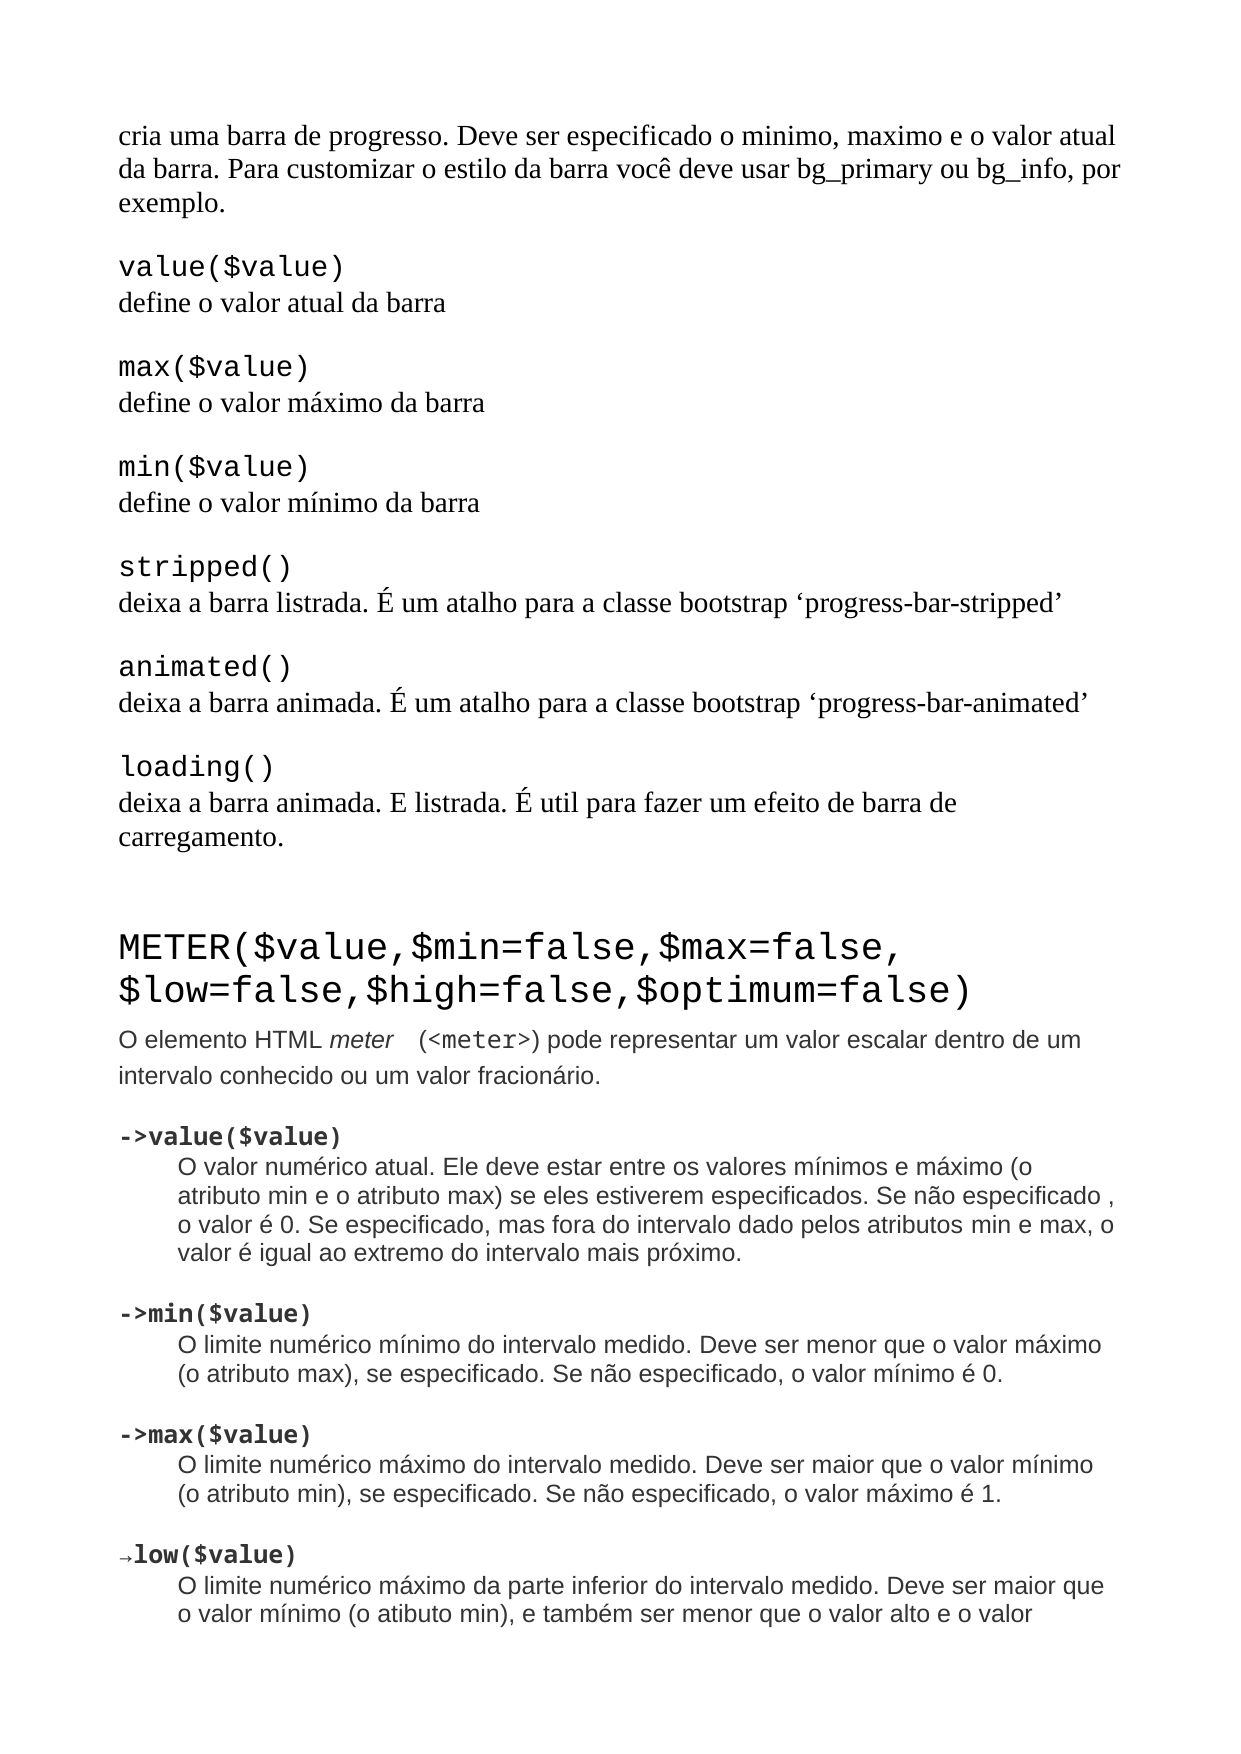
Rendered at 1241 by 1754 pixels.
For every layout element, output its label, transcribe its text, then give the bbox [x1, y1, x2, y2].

subtitle →low($value) [118, 1537, 1122, 1571]
text min($value) [118, 452, 1122, 486]
subtitle ->max($value) [118, 1416, 1122, 1450]
text max($value) [118, 352, 1122, 385]
text value($value) [118, 252, 1122, 285]
text stripped() [118, 553, 1122, 586]
text animated() [118, 652, 1122, 685]
text O elemento HTML meter (<meter>) pode representar um valor escalar dentro de um intervalo conhecido ou um valor fracionário. [118, 1013, 1122, 1089]
subtitle ->min($value) [118, 1296, 1122, 1330]
text deixa a barra listrada. É um atalho para a classe bootstrap ‘progress-bar-stripped’ [118, 586, 1122, 619]
text define o valor máximo da barra [118, 385, 1122, 419]
text define o valor mínimo da barra [118, 486, 1122, 519]
text cria uma barra de progresso. Deve ser especificado o minimo, maximo e o valor atual da barra. Para customizar o estilo da barra você deve usar bg_primary ou bg_info, por exemplo. [118, 118, 1122, 219]
text METER($value,$min=false,$max=false,$low=false,$high=false,$optimum=false) [118, 928, 1122, 1013]
subtitle ->value($value) [118, 1118, 1122, 1152]
text deixa a barra animada. E listrada. É util para fazer um efeito de barra de carregamento. [118, 785, 1122, 852]
text loading() [118, 752, 1122, 785]
list O limite numérico mínimo do intervalo medido. Deve ser menor que o valor máximo (o atributo max), se especificado. Se não especificado, o valor mínimo é 0. [177, 1330, 1122, 1387]
list O limite numérico máximo do intervalo medido. Deve ser maior que o valor mínimo (o atributo min), se especificado. Se não especificado, o valor máximo é 1. [177, 1450, 1122, 1508]
list O limite numérico máximo da parte inferior do intervalo medido. Deve ser maior que o valor mínimo (o atibuto min), e também ser menor que o valor alto e o valor [177, 1571, 1122, 1628]
text deixa a barra animada. É um atalho para a classe bootstrap ‘progress-bar-animated’ [118, 685, 1122, 719]
list O valor numérico atual. Ele deve estar entre os valores mínimos e máximo (o atributo min e o atributo max) se eles estiverem especificados. Se não especificado , o valor é 0. Se especificado, mas fora do intervalo dado pelos atributos min e max, o valor é igual ao extremo do intervalo mais próximo. [177, 1152, 1122, 1267]
text define o valor atual da barra [118, 285, 1122, 319]
